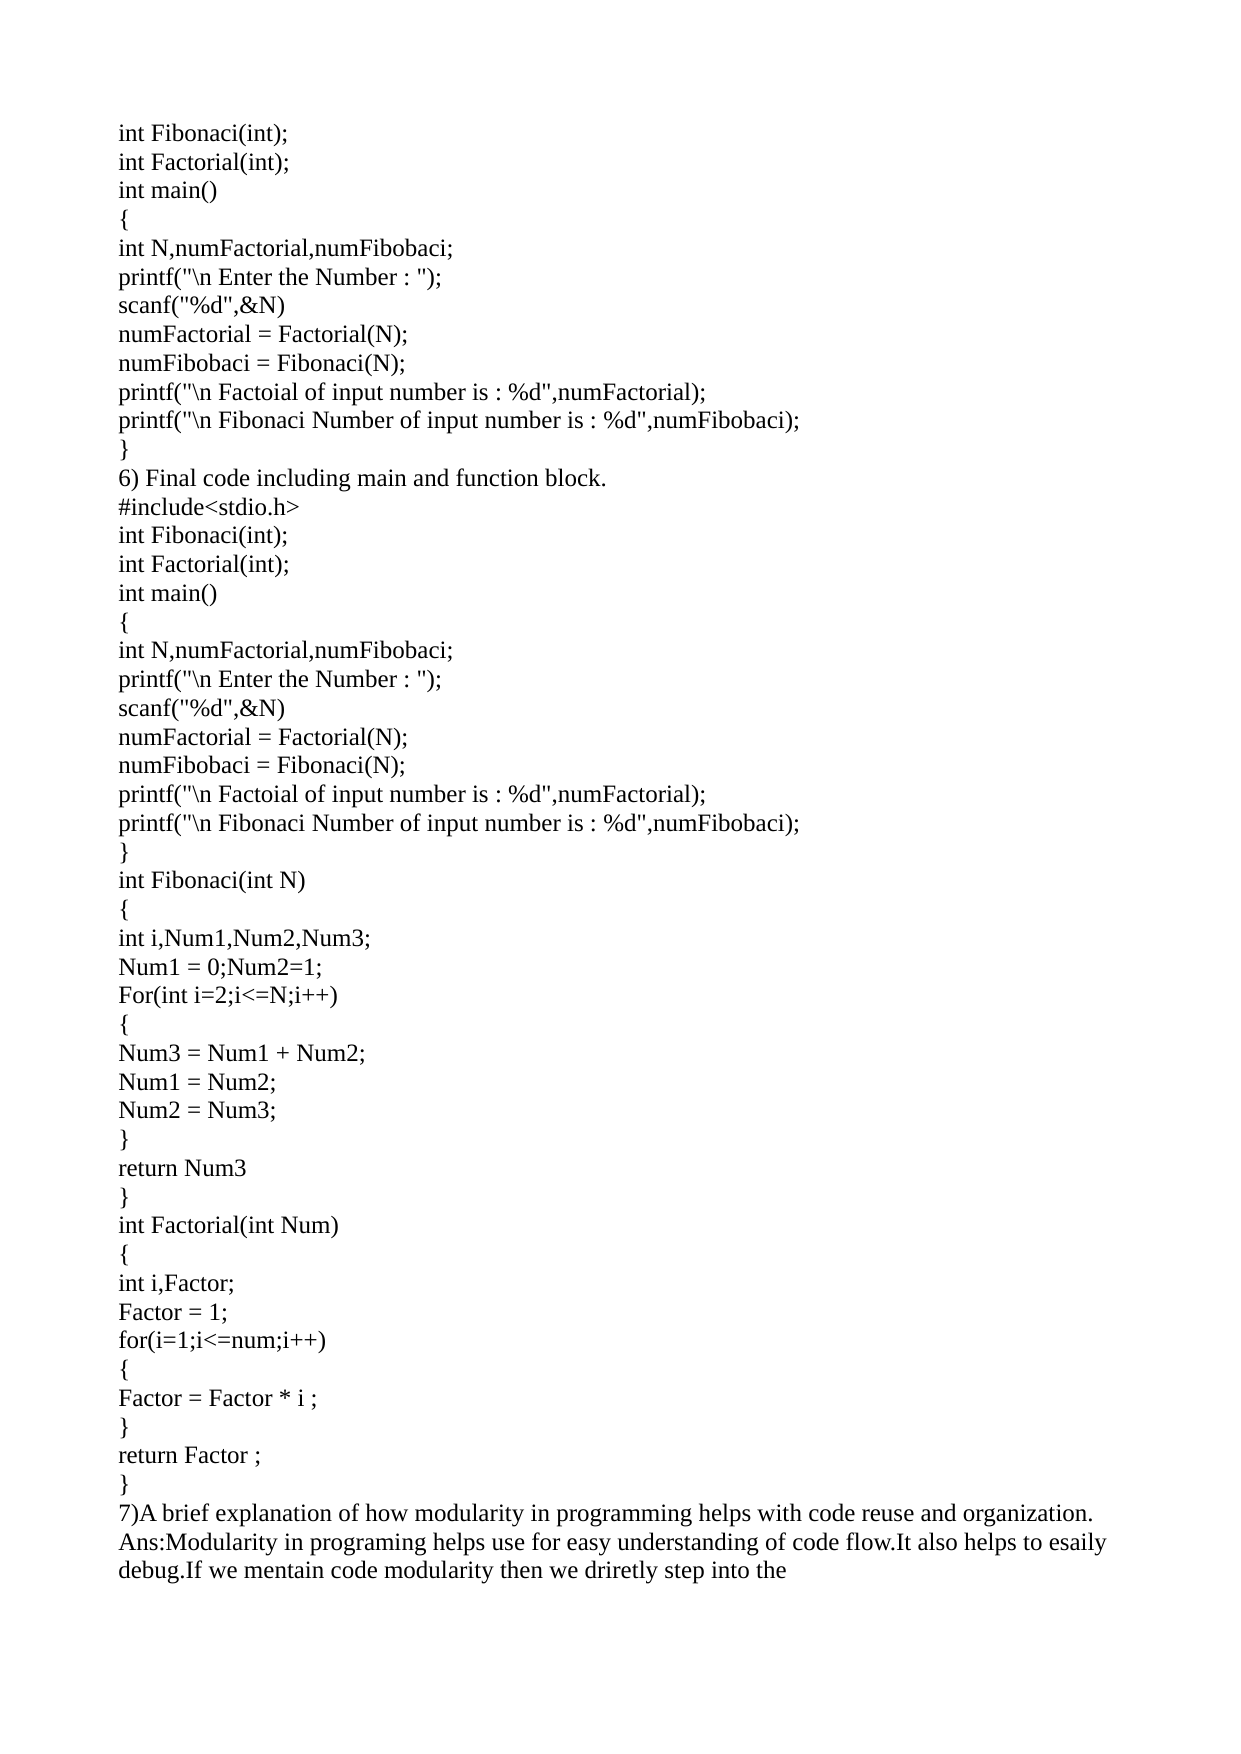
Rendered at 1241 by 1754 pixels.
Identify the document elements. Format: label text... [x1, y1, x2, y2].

text Factor = 1; [118, 1297, 1122, 1326]
text } [118, 1469, 1122, 1498]
text { [118, 607, 1122, 636]
text return Factor ; [118, 1441, 1122, 1469]
text int main() [118, 176, 1122, 204]
text numFibobaci = Fibonaci(N); [118, 751, 1122, 779]
text } [118, 1124, 1122, 1153]
text { [118, 1354, 1122, 1383]
text } [118, 434, 1122, 463]
text int N,numFactorial,numFibobaci; [118, 636, 1122, 664]
text } [118, 837, 1122, 866]
text For(int i=2;i<=N;i++) [118, 981, 1122, 1009]
text printf("\n Fibonaci Number of input number is : %d",numFibobaci); [118, 808, 1122, 837]
text int Fibonaci(int N) [118, 866, 1122, 894]
text for(i=1;i<=num;i++) [118, 1326, 1122, 1354]
text int Fibonaci(int); [118, 118, 1122, 147]
text scanf("%d",&N) [118, 291, 1122, 319]
text Num1 = Num2; [118, 1067, 1122, 1096]
text printf("\n Enter the Number : "); [118, 262, 1122, 291]
text Num3 = Num1 + Num2; [118, 1038, 1122, 1067]
text 6) Final code including main and function block. [118, 463, 1122, 492]
text Num2 = Num3; [118, 1096, 1122, 1124]
text numFactorial = Factorial(N); [118, 319, 1122, 348]
text int Factorial(int); [118, 147, 1122, 176]
text numFibobaci = Fibonaci(N); [118, 348, 1122, 377]
text debug.If we mentain code modularity then we driretly step into the [118, 1556, 1122, 1584]
text int i,Factor; [118, 1268, 1122, 1297]
text int main() [118, 578, 1122, 607]
text #include<stdio.h> [118, 492, 1122, 521]
text { [118, 1239, 1122, 1268]
text printf("\n Factoial of input number is : %d",numFactorial); [118, 779, 1122, 808]
text 7)A brief explanation of how modularity in programming helps with code reuse and organization. [118, 1498, 1122, 1527]
text int Factorial(int Num) [118, 1211, 1122, 1239]
text printf("\n Fibonaci Number of input number is : %d",numFibobaci); [118, 406, 1122, 434]
text int N,numFactorial,numFibobaci; [118, 233, 1122, 262]
text { [118, 204, 1122, 233]
text Num1 = 0;Num2=1; [118, 952, 1122, 981]
text int Factorial(int); [118, 549, 1122, 578]
text int i,Num1,Num2,Num3; [118, 923, 1122, 952]
text Factor = Factor * i ; [118, 1383, 1122, 1412]
text scanf("%d",&N) [118, 693, 1122, 722]
text Ans:Modularity in programing helps use for easy understanding of code flow.It also helps to esaily [118, 1527, 1122, 1556]
text } [118, 1412, 1122, 1441]
text { [118, 894, 1122, 923]
text { [118, 1009, 1122, 1038]
text numFactorial = Factorial(N); [118, 722, 1122, 751]
text } [118, 1182, 1122, 1211]
text return Num3 [118, 1153, 1122, 1182]
text printf("\n Enter the Number : "); [118, 664, 1122, 693]
text printf("\n Factoial of input number is : %d",numFactorial); [118, 377, 1122, 406]
text int Fibonaci(int); [118, 521, 1122, 549]
